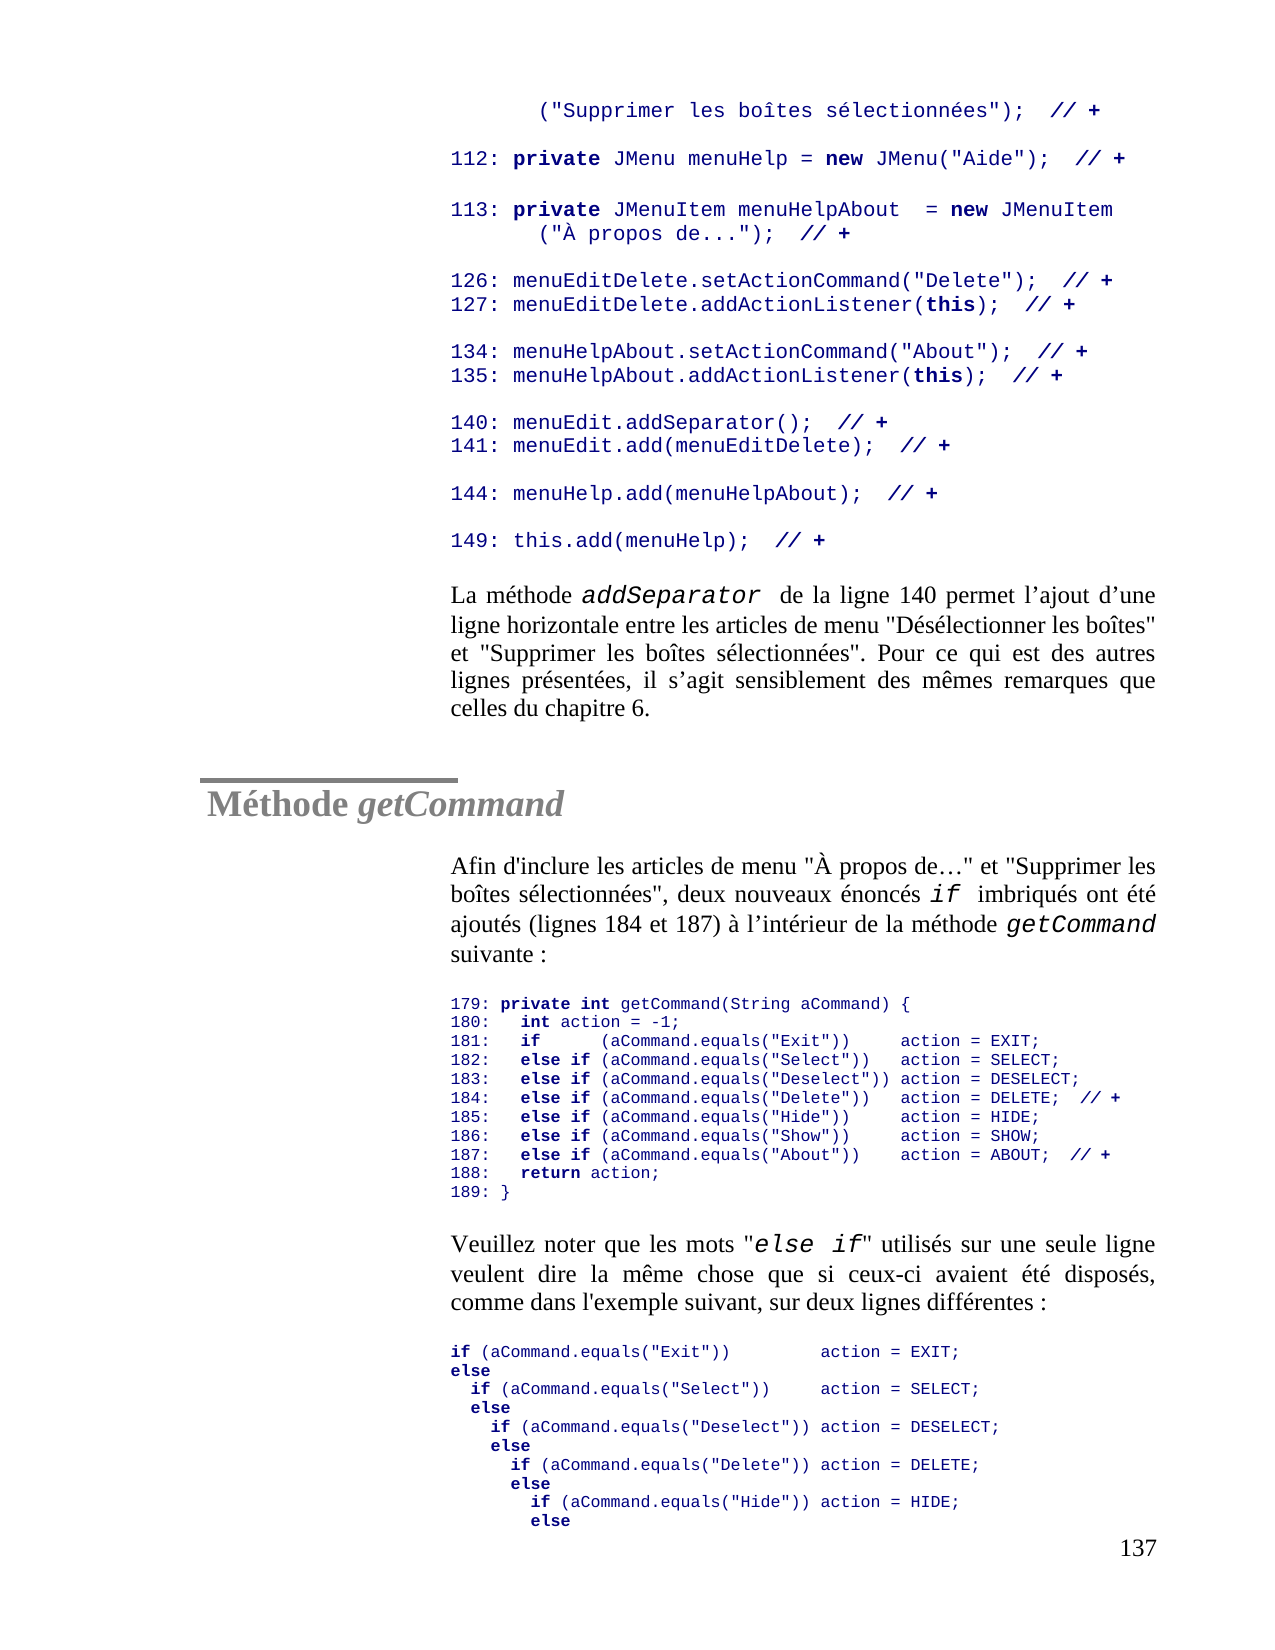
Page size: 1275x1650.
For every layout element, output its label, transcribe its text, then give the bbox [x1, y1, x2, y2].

table_header 113: private JMenuItem menuHelpAbout = new JMenuItem ("À propos de..."); // + 126: menuEditDelete.setActionCommand("Delete"); // + 127: menuEditDelete.addActionListener(this); // + 134: menuHelpAbout.setActionCommand("About"); // + 135: menuHelpAbout.addActionListener(this); // + 140: menuEdit.addSeparator(); // + 141: menuEdit.add(menuEditDelete); // + 144: menuHelp.add(menuHelpAbout); // + 149: this.add(menuHelp); // + [443, 199, 1163, 554]
table_header [200, 1343, 443, 1532]
table_header La méthode addSeparator de la ligne 140 permet l’ajout d’une ligne horizontale entre les articles de menu "Désélectionner les boîtes" et "Supprimer les boîtes sélectionnées". Pour ce qui est des autres lignes présentées, il s’agit sensiblement des mêmes remarques que celles du chapitre 6. [443, 581, 1163, 722]
table_header [200, 581, 443, 722]
table_header [200, 778, 458, 783]
table_header [200, 1230, 443, 1316]
table_header [200, 995, 443, 1203]
subtitle Méthode getCommand [207, 783, 1157, 825]
table_header if (aCommand.equals("Exit")) action = EXIT; else if (aCommand.equals("Select")) action = SELECT; else if (aCommand.equals("Deselect")) action = DESELECT; else if (aCommand.equals("Delete")) action = DELETE; else if (aCommand.equals("Hide")) action = HIDE; else [443, 1343, 1163, 1532]
table_header [200, 100, 443, 171]
table_header Afin d'inclure les articles de menu "À propos de…" et "Supprimer les boîtes sélectionnées", deux nouveaux énoncés if imbriqués ont été ajoutés (lignes 184 et 187) à l’intérieur de la méthode getCommand suivante : [443, 853, 1163, 967]
table_header Veuillez noter que les mots "else if" utilisés sur une seule ligne veulent dire la même chose que si ceux-ci avaient été disposés, comme dans l'exemple suivant, sur deux lignes différentes : [443, 1230, 1163, 1316]
table_header 179: private int getCommand(String aCommand) { 180: int action = -1; 181: if (aCommand.equals("Exit")) action = EXIT; 182: else if (aCommand.equals("Select")) action = SELECT; 183: else if (aCommand.equals("Deselect")) action = DESELECT; 184: else if (aCommand.equals("Delete")) action = DELETE; // + 185: else if (aCommand.equals("Hide")) action = HIDE; 186: else if (aCommand.equals("Show")) action = SHOW; 187: else if (aCommand.equals("About")) action = ABOUT; // + 188: return action; 189: } [443, 995, 1163, 1203]
table_header [200, 853, 443, 967]
table_header ("Supprimer les boîtes sélectionnées"); // + 112: private JMenu menuHelp = new JMenu("Aide"); // + [443, 100, 1163, 171]
table_header [200, 199, 443, 554]
